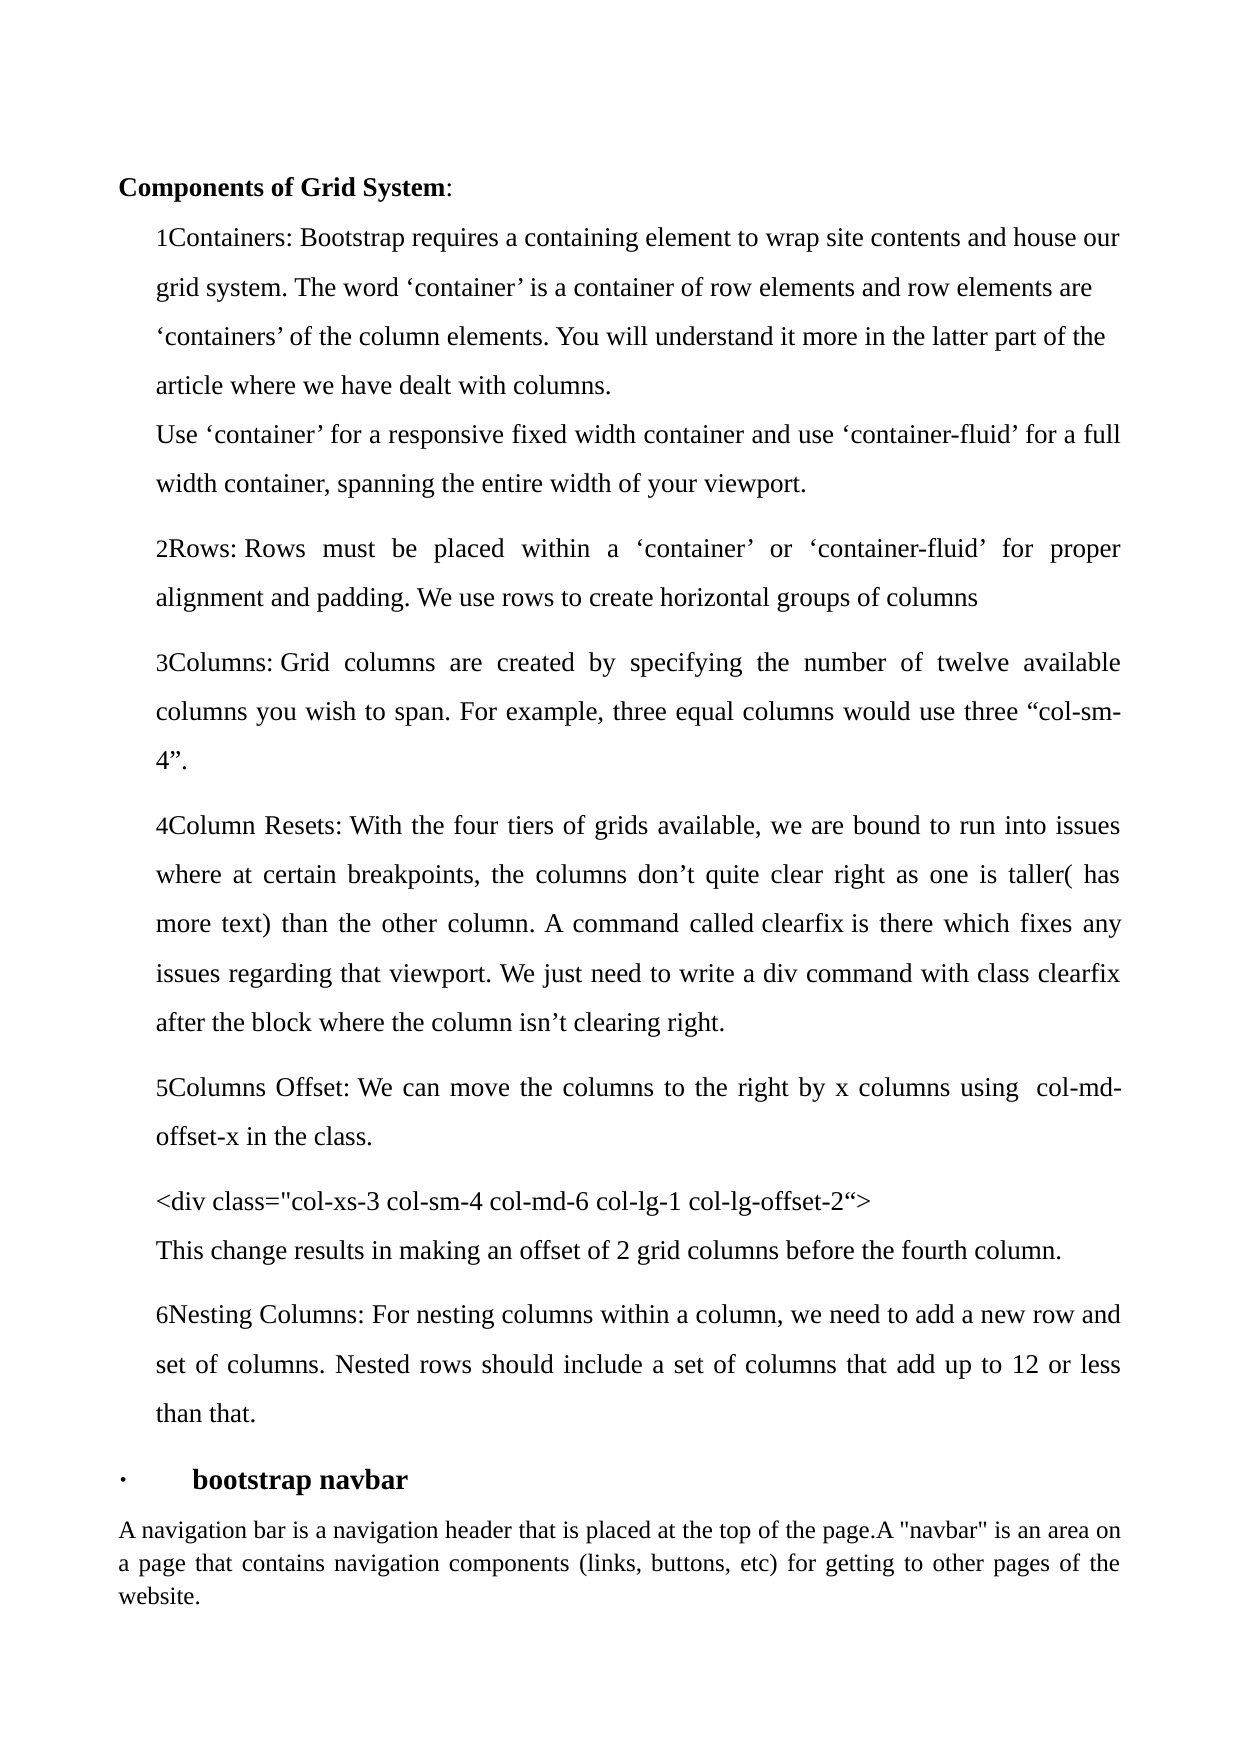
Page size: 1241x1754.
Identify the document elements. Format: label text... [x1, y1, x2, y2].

list Column Resets: With the four tiers of grids available, we are bound to run into issues where at certain breakpoints, the columns don’t quite clear right as one is taller( has more text) than the other column. A command called clearfix is there which fixes any issues regarding that viewport. We just need to write a div command with class clearfix after the block where the column isn’t clearing right. [156, 809, 1122, 1037]
text This change results in making an offset of 2 grid columns before the fourth column. [156, 1234, 1122, 1265]
list Rows: Rows must be placed within a ‘container’ or ‘container-fluid’ for proper alignment and padding. We use rows to create horizontal groups of columns [156, 532, 1122, 612]
text · bootstrap navbar [118, 1462, 1122, 1495]
list Containers: Bootstrap requires a containing element to wrap site contents and house our grid system. The word ‘container’ is a container of row elements and row elements are ‘containers’ of the column elements. You will understand it more in the latter part of the article where we have dealt with columns. [156, 222, 1122, 400]
text Use ‘container’ for a responsive fixed width container and use ‘container-fluid’ for a full width container, spanning the entire width of your viewport. [156, 418, 1122, 498]
list Nesting Columns: For nesting columns within a column, we need to add a new row and set of columns. Nested rows should include a set of columns that add up to 12 or less than that. [156, 1299, 1122, 1428]
list Columns Offset: We can move the columns to the right by x columns using col-md-offset-x in the class. [156, 1071, 1122, 1151]
text Components of Grid System: [118, 171, 1122, 202]
text <div class="col-xs-3 col-sm-4 col-md-6 col-lg-1 col-lg-offset-2“> [156, 1185, 1122, 1216]
list Columns: Grid columns are created by specifying the number of twelve available columns you wish to span. For example, three equal columns would use three “col-sm-4”. [156, 646, 1122, 776]
text A navigation bar is a navigation header that is placed at the top of the page.A "navbar" is an area on a page that contains navigation components (links, buttons, etc) for getting to other pages of the website. [118, 1515, 1122, 1610]
